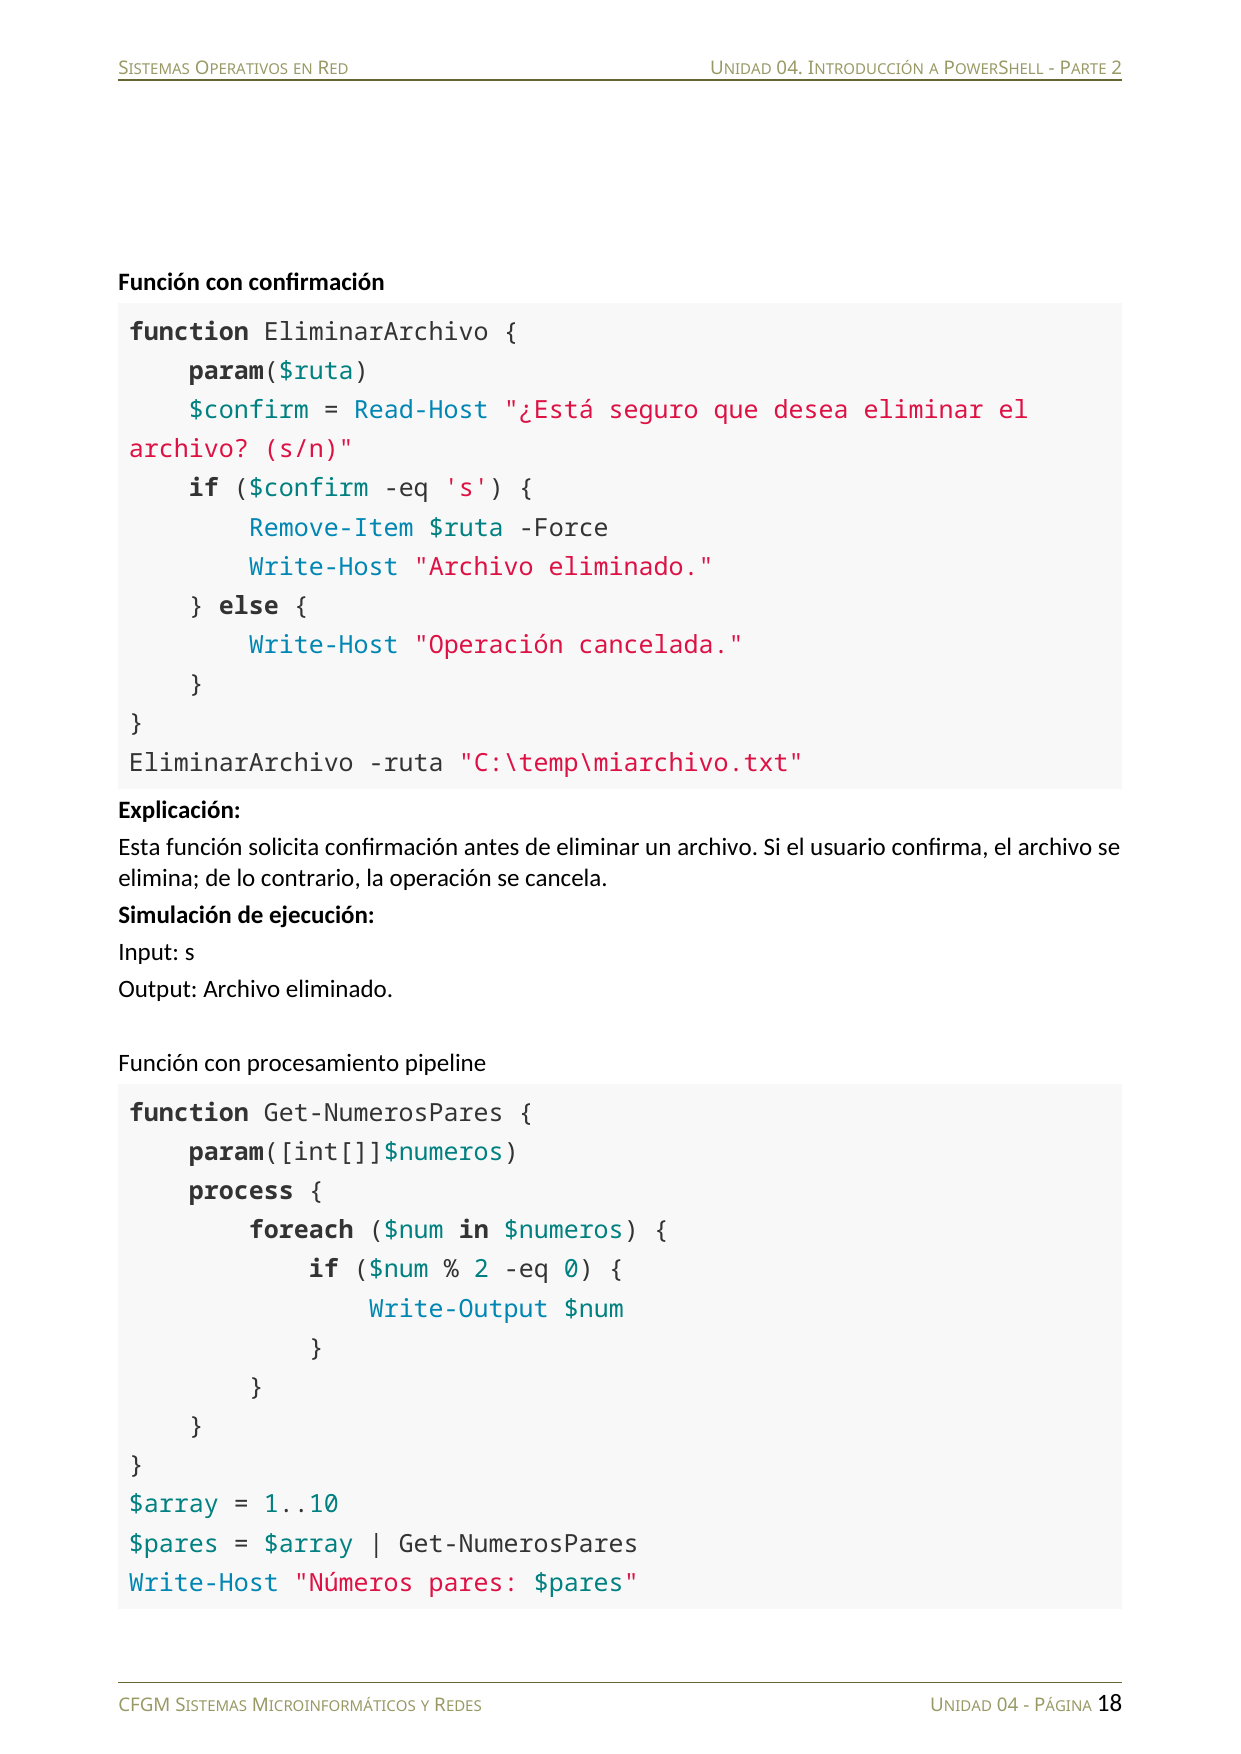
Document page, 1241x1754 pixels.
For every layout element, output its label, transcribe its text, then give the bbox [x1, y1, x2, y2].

text Explicación: [118, 794, 1122, 825]
table_header function EliminarArchivo { param($ruta) $confirm = Read-Host "¿Está seguro que desea eliminar el archivo? (s/n)" if ($confirm -eq 's') { Remove-Item $ruta -Force Write-Host "Archivo eliminado." } else { Write-Host "Operación cancelada." } } EliminarArchivo -ruta "C:\temp\miarchivo.txt" [118, 303, 1122, 789]
text Input: s [118, 936, 1122, 967]
text Output: Archivo eliminado. [118, 973, 1122, 1003]
text Función con confirmación [118, 266, 1122, 296]
table_header function Get-NumerosPares { param([int[]]$numeros) process { foreach ($num in $numeros) { if ($num % 2 -eq 0) { Write-Output $num } } } } $array = 1..10 $pares = $array | Get-NumerosPares Write-Host "Números pares: $pares" [118, 1084, 1122, 1609]
text Esta función solicita confirmación antes de eliminar un archivo. Si el usuario confirma, el archivo se elimina; de lo contrario, la operación se cancela. [118, 832, 1122, 893]
text Simulación de ejecución: [118, 899, 1122, 929]
text Función con procesamiento pipeline [118, 1047, 1122, 1077]
